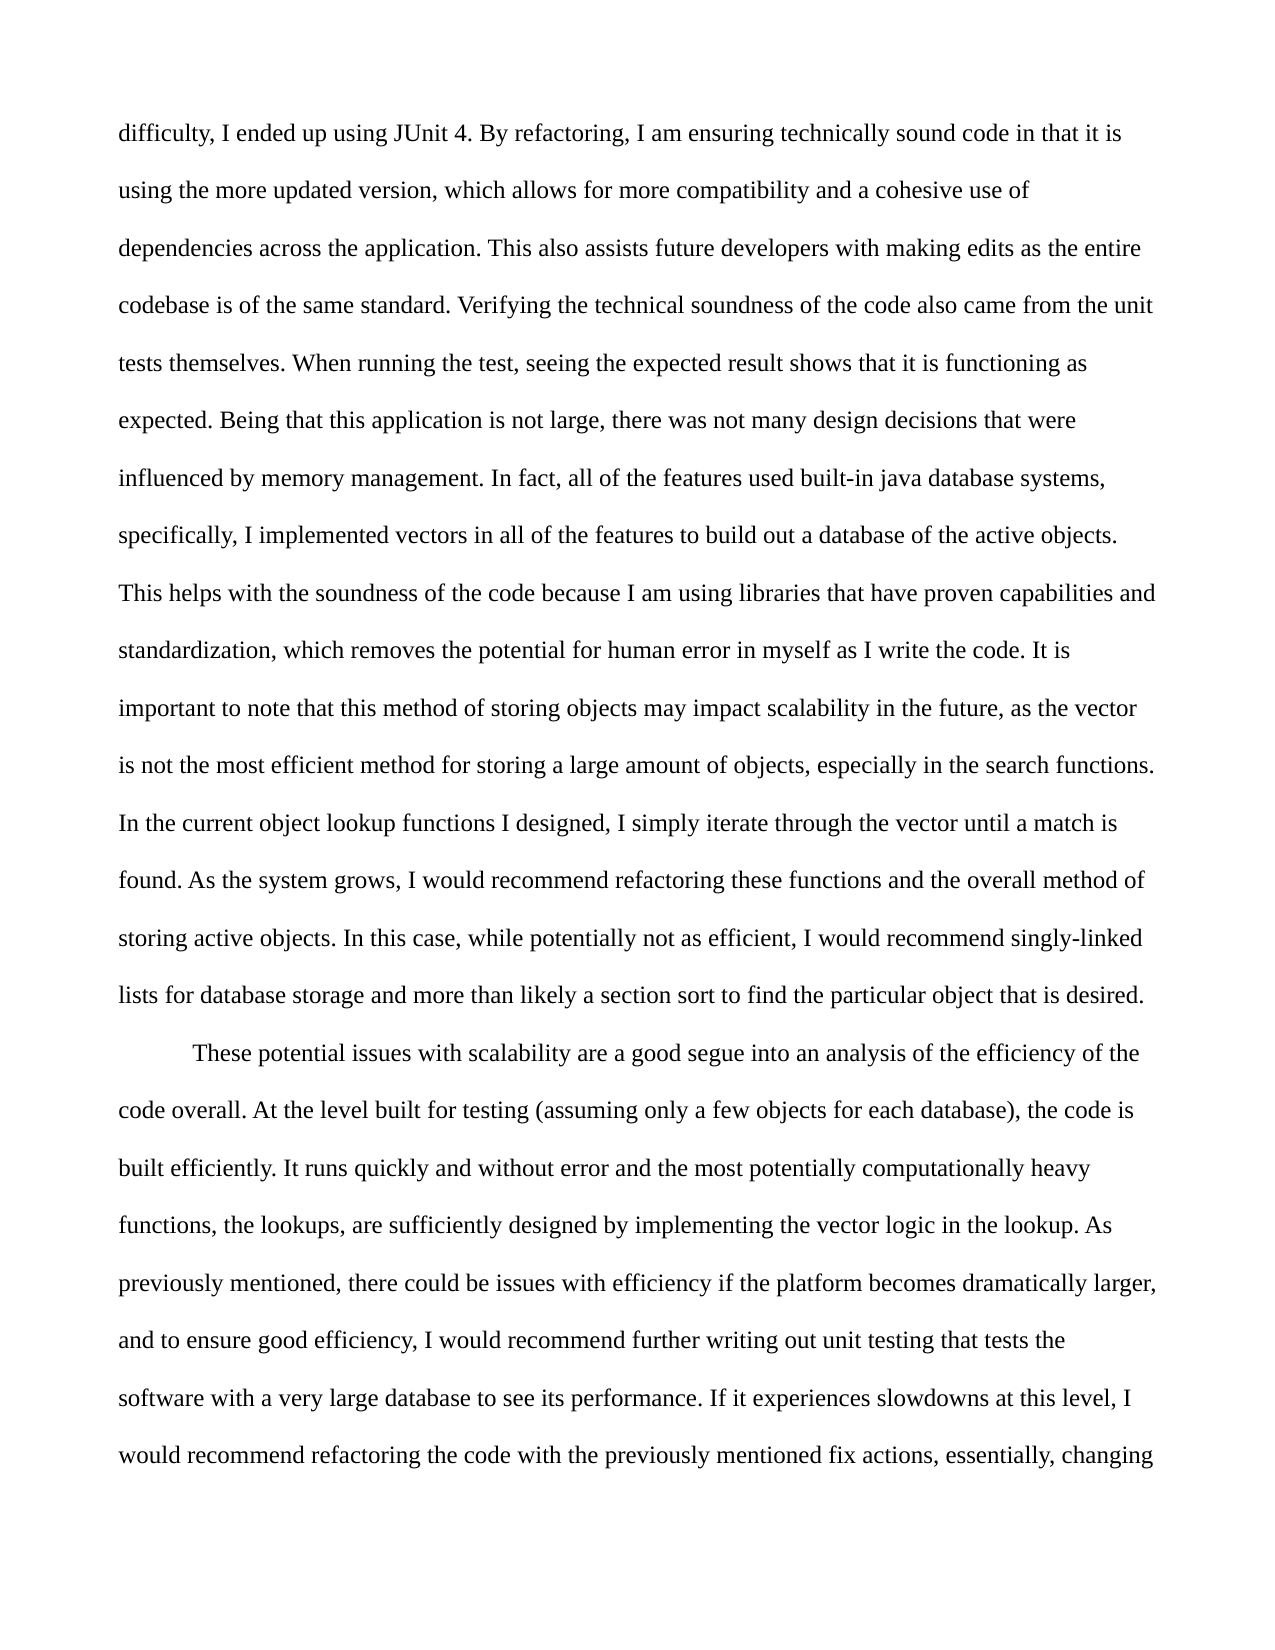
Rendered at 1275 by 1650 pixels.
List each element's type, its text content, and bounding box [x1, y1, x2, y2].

text difficulty, I ended up using JUnit 4. By refactoring, I am ensuring technically sound code in that it is using the more updated version, which allows for more compatibility and a cohesive use of dependencies across the application. This also assists future developers with making edits as the entire codebase is of the same standard. Verifying the technical soundness of the code also came from the unit tests themselves. When running the test, seeing the expected result shows that it is functioning as expected. Being that this application is not large, there was not many design decisions that were influenced by memory management. In fact, all of the features used built-in java database systems, specifically, I implemented vectors in all of the features to build out a database of the active objects. This helps with the soundness of the code because I am using libraries that have proven capabilities and standardization, which removes the potential for human error in myself as I write the code. It is important to note that this method of storing objects may impact scalability in the future, as the vector is not the most efficient method for storing a large amount of objects, especially in the search functions. In the current object lookup functions I designed, I simply iterate through the vector until a match is found. As the system grows, I would recommend refactoring these functions and the overall method of storing active objects. In this case, while potentially not as efficient, I would recommend singly-linked lists for database storage and more than likely a section sort to find the particular object that is desired. These potential issues with scalability are a good segue into an analysis of the efficiency of the code overall. At the level built for testing (assuming only a few objects for each database), the code is built efficiently. It runs quickly and without error and the most potentially computationally heavy functions, the lookups, are sufficiently designed by implementing the vector logic in the lookup. As previously mentioned, there could be issues with efficiency if the platform becomes dramatically larger, and to ensure good efficiency, I would recommend further writing out unit testing that tests the software with a very large database to see its performance. If it experiences slowdowns at this level, I would recommend refactoring the code with the previously mentioned fix actions, essentially, changing [118, 118, 1157, 1469]
